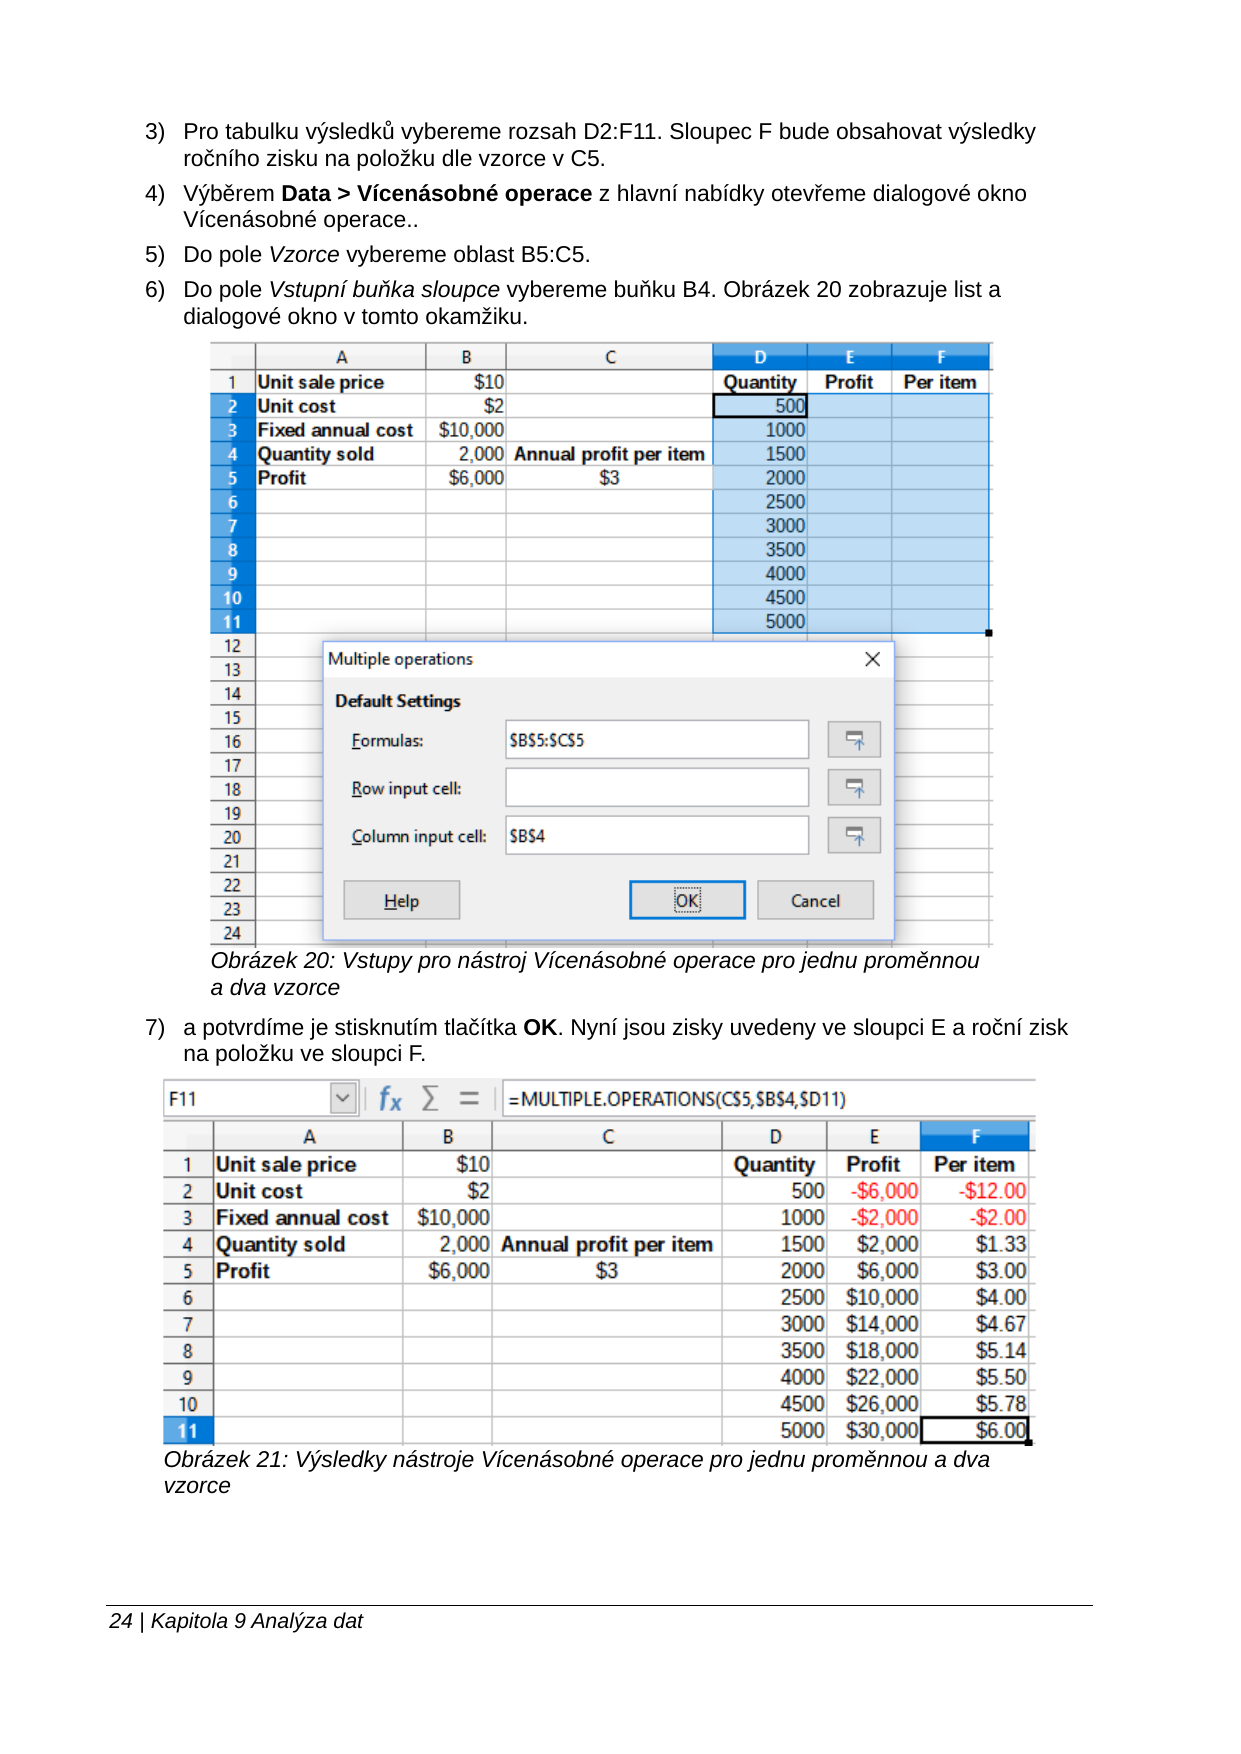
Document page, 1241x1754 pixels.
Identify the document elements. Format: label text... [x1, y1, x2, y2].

list Do pole Vzorce vybereme oblast B5:C5. [165, 241, 1093, 268]
list Výběrem Data > Vícenásobné operace z hlavní nabídky otevřeme dialogové okno Vícenásobné operace.. [165, 180, 1093, 232]
text Obrázek 21: Výsledky nástroje Vícenásobné operace pro jednu proměnnou a dva vzorce [163, 1446, 1036, 1498]
list Pro tabulku výsledků vybereme rozsah D2:F11. Sloupec F bude obsahovat výsledky ročního zisku na položku dle vzorce v C5. [165, 118, 1093, 171]
picture [163, 1078, 1036, 1446]
picture [210, 341, 994, 948]
text Obrázek 20: Vstupy pro nástroj Vícenásobné operace pro jednu proměnnou a dva vzorce [210, 948, 988, 1000]
list Do pole Vstupní buňka sloupce vybereme buňku B4. Obrázek 20 zobrazuje list a dialogové okno v tomto okamžiku. [165, 276, 1093, 329]
list a potvrdíme je stisknutím tlačítka OK. Nyní jsou zisky uvedeny ve sloupci E a roční zisk na položku ve sloupci F. [165, 1014, 1093, 1066]
